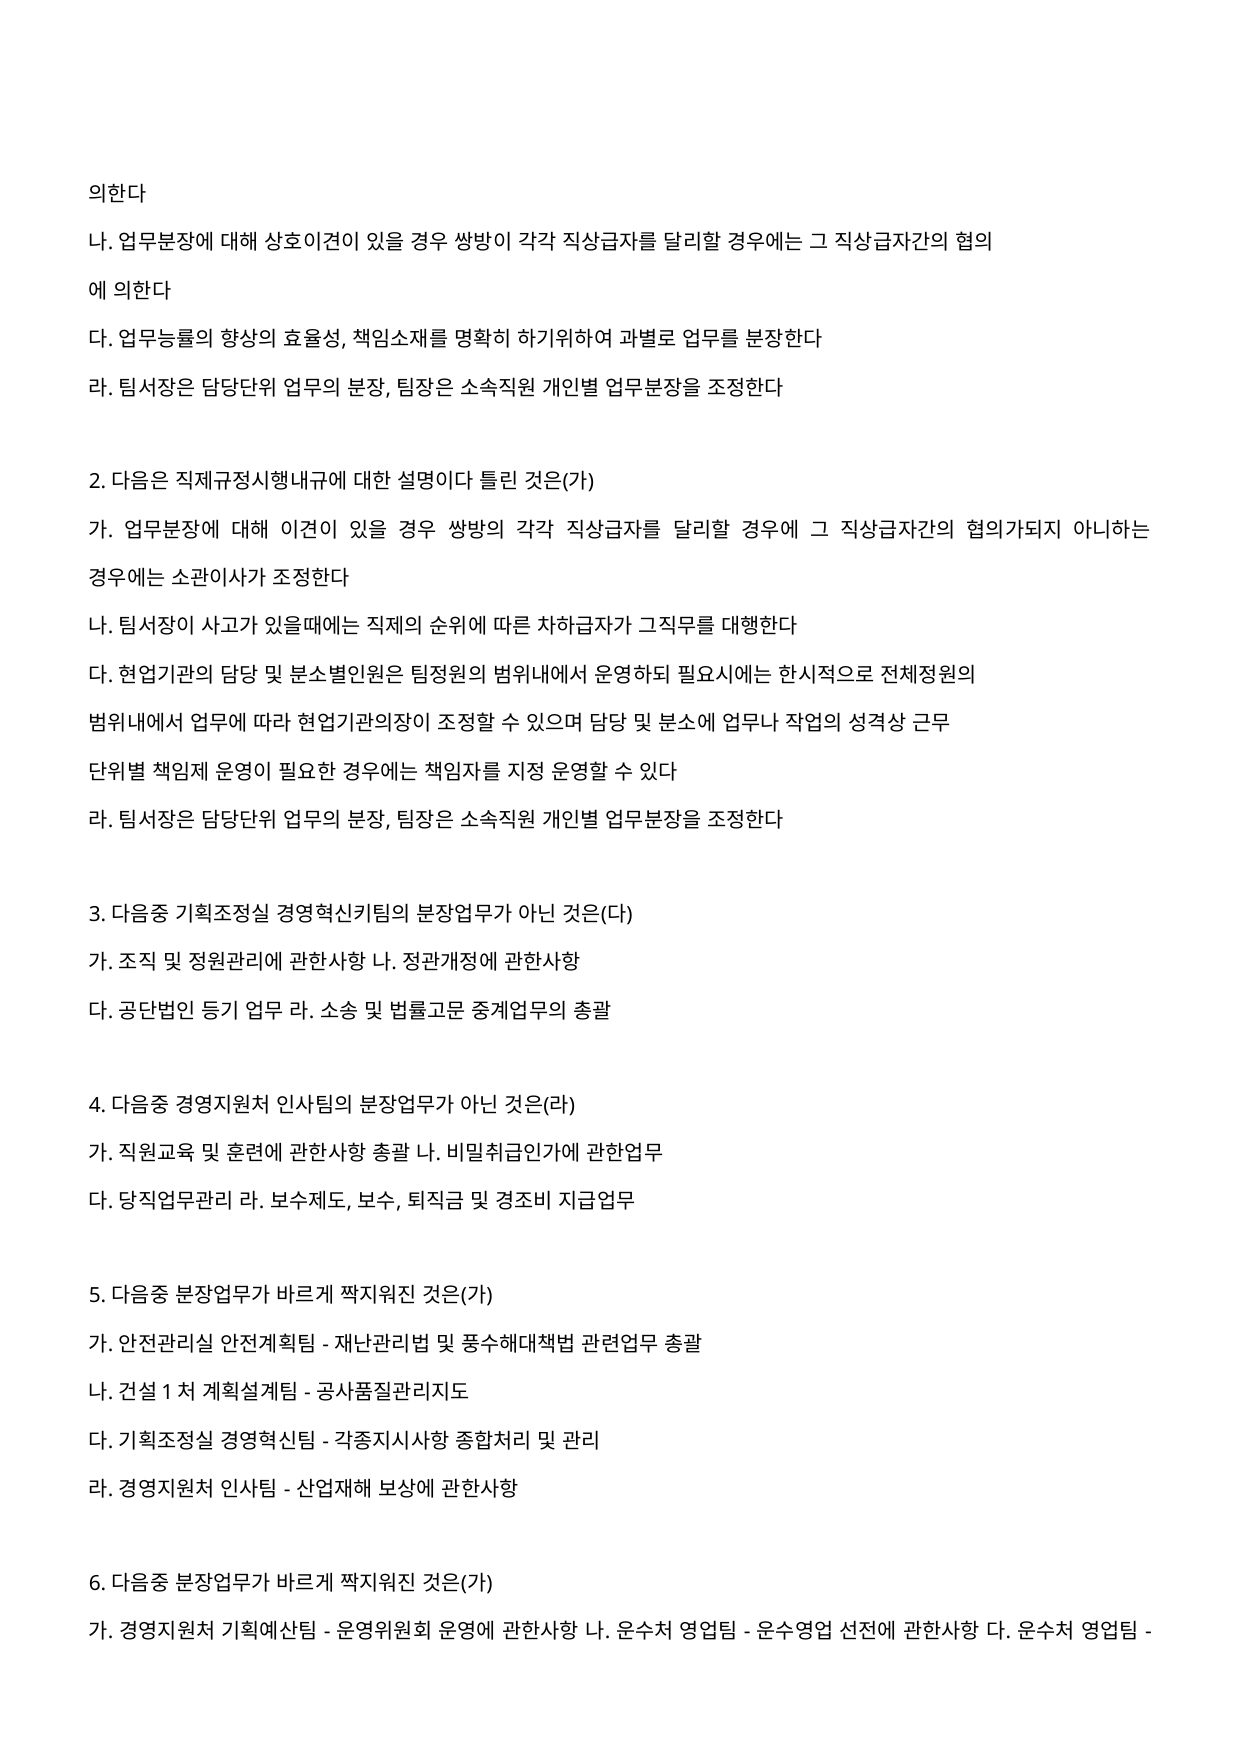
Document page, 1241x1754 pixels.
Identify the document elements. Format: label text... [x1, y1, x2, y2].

text 단위별 책임제 운영이 필요한 경우에는 책임자를 지정 운영할 수 있다 [88, 755, 1152, 785]
text 의한다 [88, 177, 1152, 207]
text 다. 업무능률의 향상의 효율성, 책임소재를 명확히 하기위하여 과별로 업무를 분장한다 [88, 322, 1152, 353]
text 3. 다음중 기획조정실 경영혁신키팀의 분장업무가 아닌 것은(다) [88, 897, 1152, 927]
text 나. 업무분장에 대해 상호이견이 있을 경우 쌍방이 각각 직상급자를 달리할 경우에는 그 직상급자간의 협의 [88, 226, 1152, 256]
text 가. 업무분장에 대해 이견이 있을 경우 쌍방의 각각 직상급자를 달리할 경우에 그 직상급자간의 협의가되지 아니하는 경우에는 소관이사가 조정한다 [88, 513, 1152, 592]
text 다. 기획조정실 경영혁신팀 - 각종지시사항 종합처리 및 관리 [88, 1424, 1152, 1454]
text 라. 팀서장은 담당단위 업무의 분장, 팀장은 소속직원 개인별 업무분장을 조정한다 [88, 371, 1152, 401]
text 다. 현업기관의 담당 및 분소별인원은 팀정원의 범위내에서 운영하되 필요시에는 한시적으로 전체정원의 [88, 658, 1152, 688]
text 라. 팀서장은 담당단위 업무의 분장, 팀장은 소속직원 개인별 업무분장을 조정한다 [88, 803, 1152, 834]
text 라. 경영지원처 인사팀 - 산업재해 보상에 관한사항 [88, 1472, 1152, 1503]
text 다. 당직업무관리 라. 보수제도, 보수, 퇴직금 및 경조비 지급업무 [88, 1185, 1152, 1215]
text 나. 건설1처 계획설계팀 - 공사품질관리지도 [88, 1376, 1152, 1406]
text 범위내에서 업무에 따라 현업기관의장이 조정할 수 있으며 담당 및 분소에 업무나 작업의 성격상 근무 [88, 707, 1152, 737]
text 2. 다음은 직제규정시행내규에 대한 설명이다 틀린 것은(가) [88, 464, 1152, 495]
text 가. 직원교육 및 훈련에 관한사항 총괄 나. 비밀취급인가에 관한업무 [88, 1136, 1152, 1167]
text 가. 경영지원처 기획예산팀 - 운영위원회 운영에 관한사항 나. 운수처 영업팀 - 운수영업 선전에 관한사항 다. 운수처 영업팀 [88, 1615, 1152, 1645]
text 다. 공단법인 등기 업무 라. 소송 및 법률고문 중계업무의 총괄 [88, 994, 1152, 1024]
text 가. 조직 및 정원관리에 관한사항 나. 정관개정에 관한사항 [88, 946, 1152, 976]
text 나. 팀서장이 사고가 있을때에는 직제의 순위에 따른 차하급자가 그직무를 대행한다 [88, 610, 1152, 640]
text 5. 다음중 분장업무가 바르게 짝지워진 것은(가) [88, 1279, 1152, 1309]
text 에 의한다 [88, 274, 1152, 304]
text 4. 다음중 경영지원처 인사팀의 분장업무가 아닌 것은(라) [88, 1088, 1152, 1118]
text 6. 다음중 분장업무가 바르게 짝지워진 것은(가) [88, 1566, 1152, 1597]
text 가. 안전관리실 안전계획팀 - 재난관리법 및 풍수해대책법 관련업무 총괄 [88, 1327, 1152, 1357]
